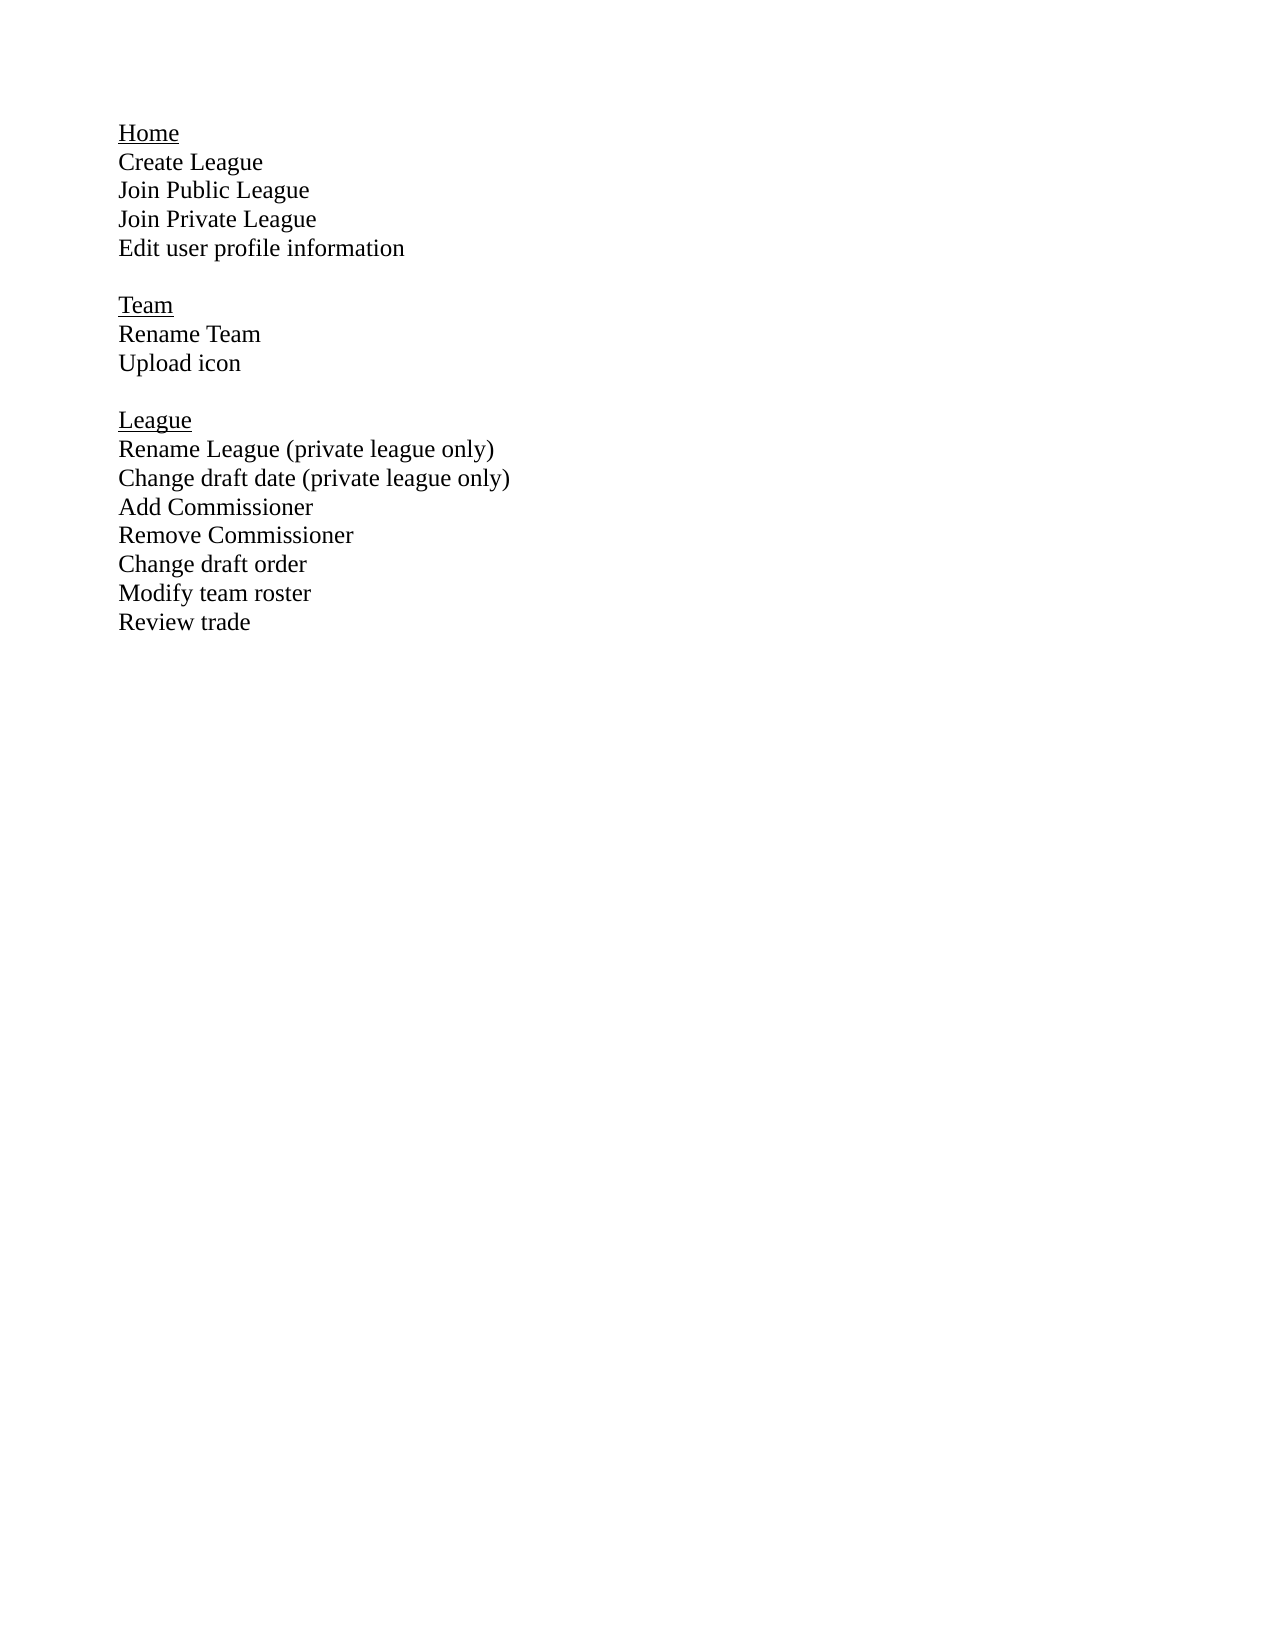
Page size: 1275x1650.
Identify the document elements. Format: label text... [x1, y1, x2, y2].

text Remove Commissioner Change draft order [118, 521, 1157, 578]
text Add Commissioner [118, 492, 1157, 521]
text Review trade [118, 607, 1157, 636]
text Join Public League [118, 176, 1157, 204]
text Create League [118, 147, 1157, 176]
text Rename League (private league only) [118, 434, 1157, 463]
text Modify team roster [118, 578, 1157, 607]
text Edit user profile information [118, 233, 1157, 262]
text Join Private League [118, 204, 1157, 233]
text Change draft date (private league only) [118, 463, 1157, 492]
text Upload icon [118, 348, 1157, 377]
text League [118, 406, 1157, 434]
text Rename Team [118, 319, 1157, 348]
text Home [118, 118, 1157, 147]
text Team [118, 291, 1157, 319]
